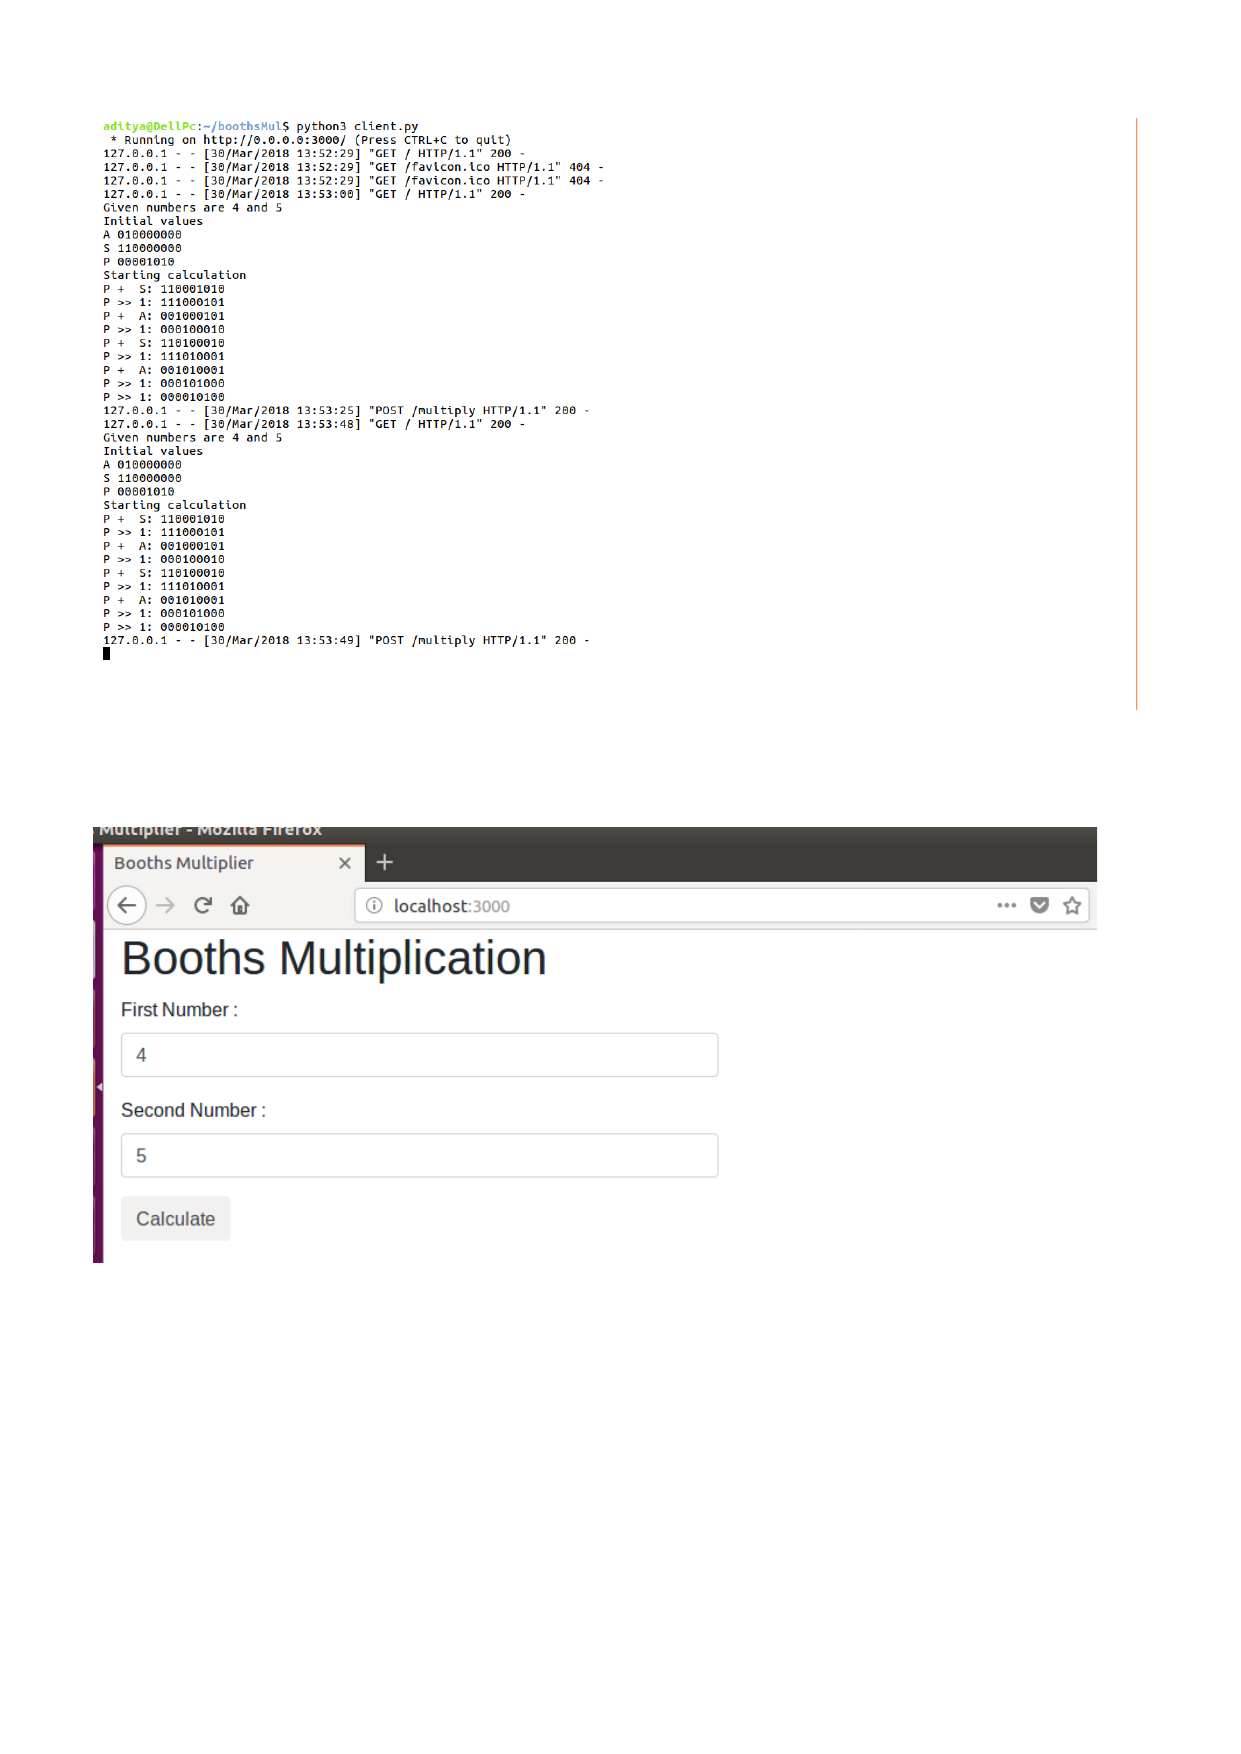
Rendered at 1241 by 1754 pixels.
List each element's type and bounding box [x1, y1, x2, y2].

picture [93, 827, 1098, 1263]
picture [102, 118, 1138, 710]
